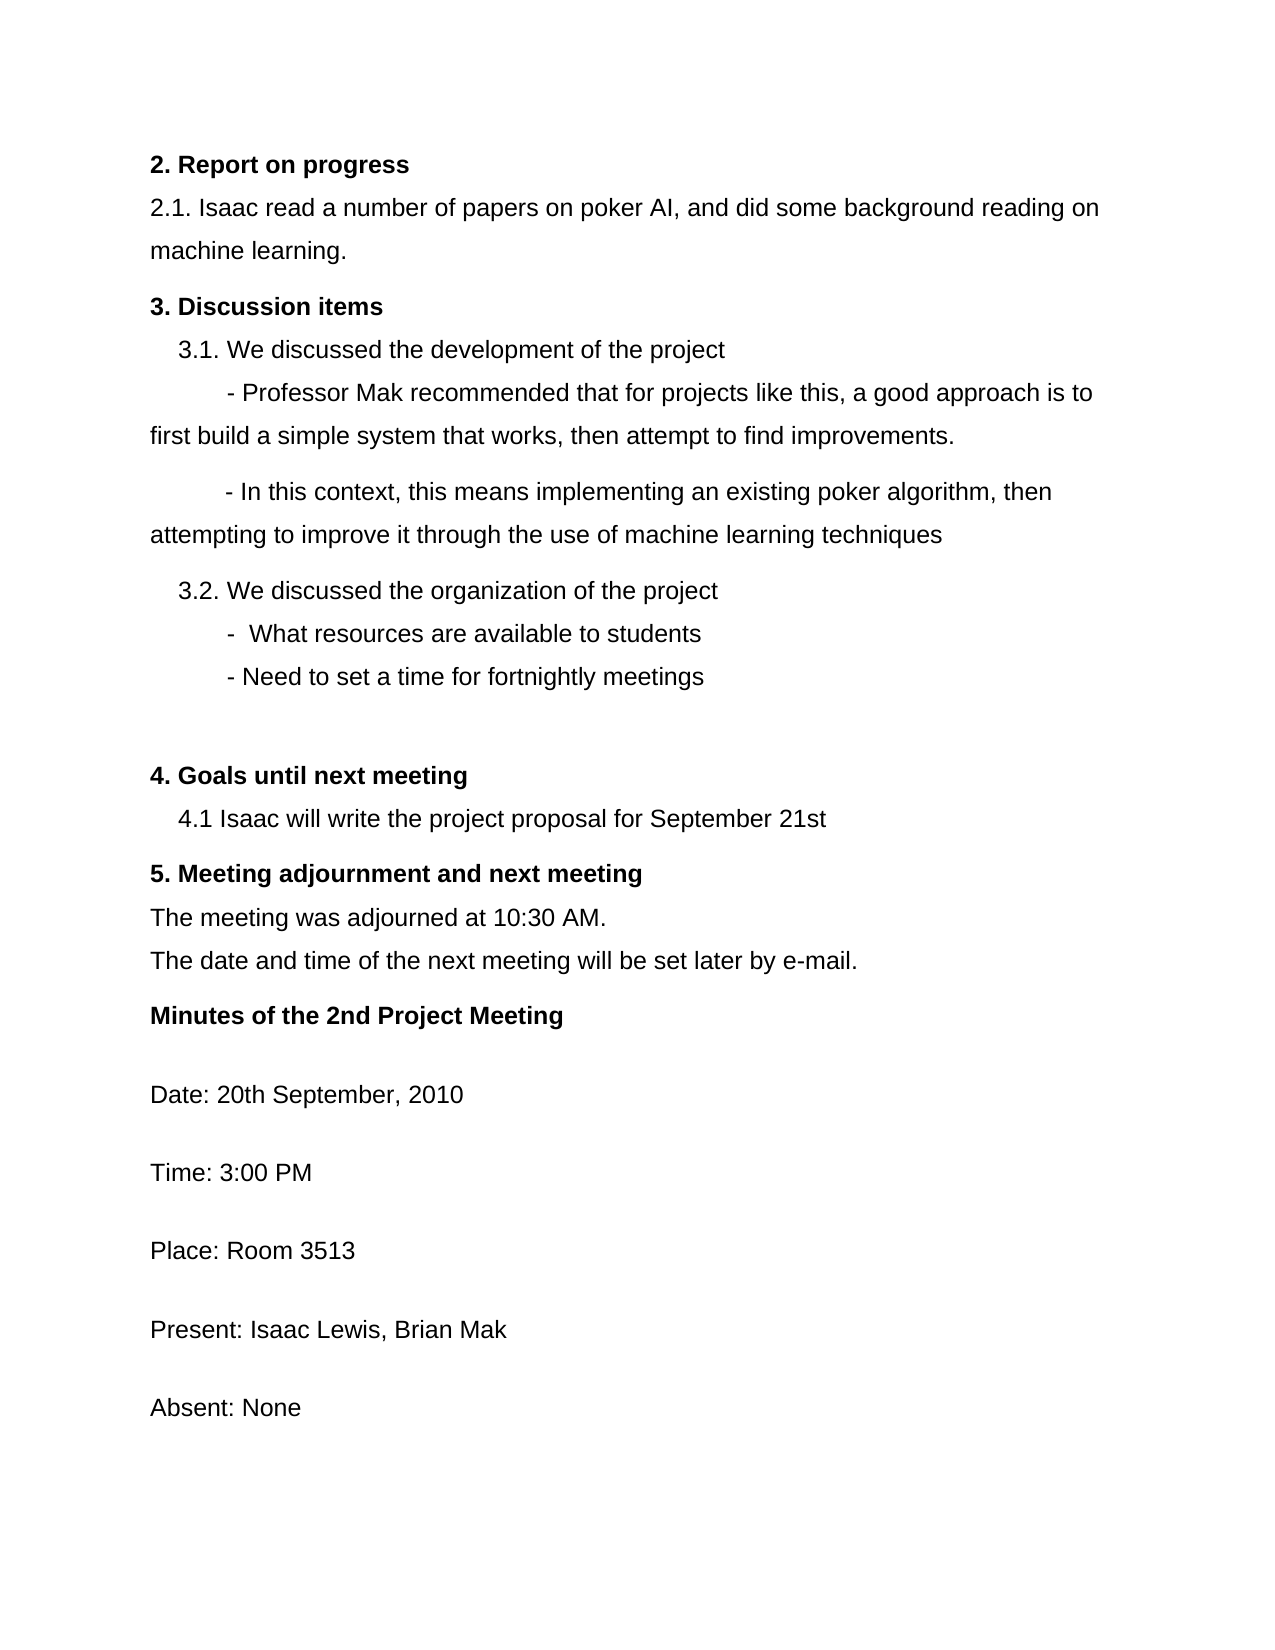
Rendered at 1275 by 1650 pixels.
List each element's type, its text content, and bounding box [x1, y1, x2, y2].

text 3.2. We discussed the organization of the project - What resources are available to students - Need to set a time for fortnightly meetings [150, 576, 1125, 734]
text 5. Meeting adjournment and next meeting The meeting was adjourned at 10:30 AM. The date and time of the next meeting will be set later by e-mail. [150, 859, 1125, 974]
text 4. Goals until next meeting 4.1 Isaac will write the project proposal for September 21st [150, 761, 1125, 832]
text Place: Room 3513 [150, 1236, 1125, 1265]
text - In this context, this means implementing an existing poker algorithm, then attempting to improve it through the use of machine learning techniques [150, 477, 1125, 549]
text Date: 20th September, 2010 [150, 1079, 1125, 1108]
text Minutes of the 2nd Project Meeting [150, 1001, 1125, 1030]
text 2. Report on progress 2.1. Isaac read a number of papers on poker AI, and did some background reading on machine learning. [150, 150, 1125, 265]
text Time: 3:00 PM [150, 1158, 1125, 1187]
text Absent: None [150, 1393, 1125, 1422]
text Present: Isaac Lewis, Brian Mak [150, 1314, 1125, 1343]
text 3. Discussion items 3.1. We discussed the development of the project - Professor Mak recommended that for projects like this, a good approach is to first build a simple system that works, then attempt to find improvements. [150, 292, 1125, 450]
